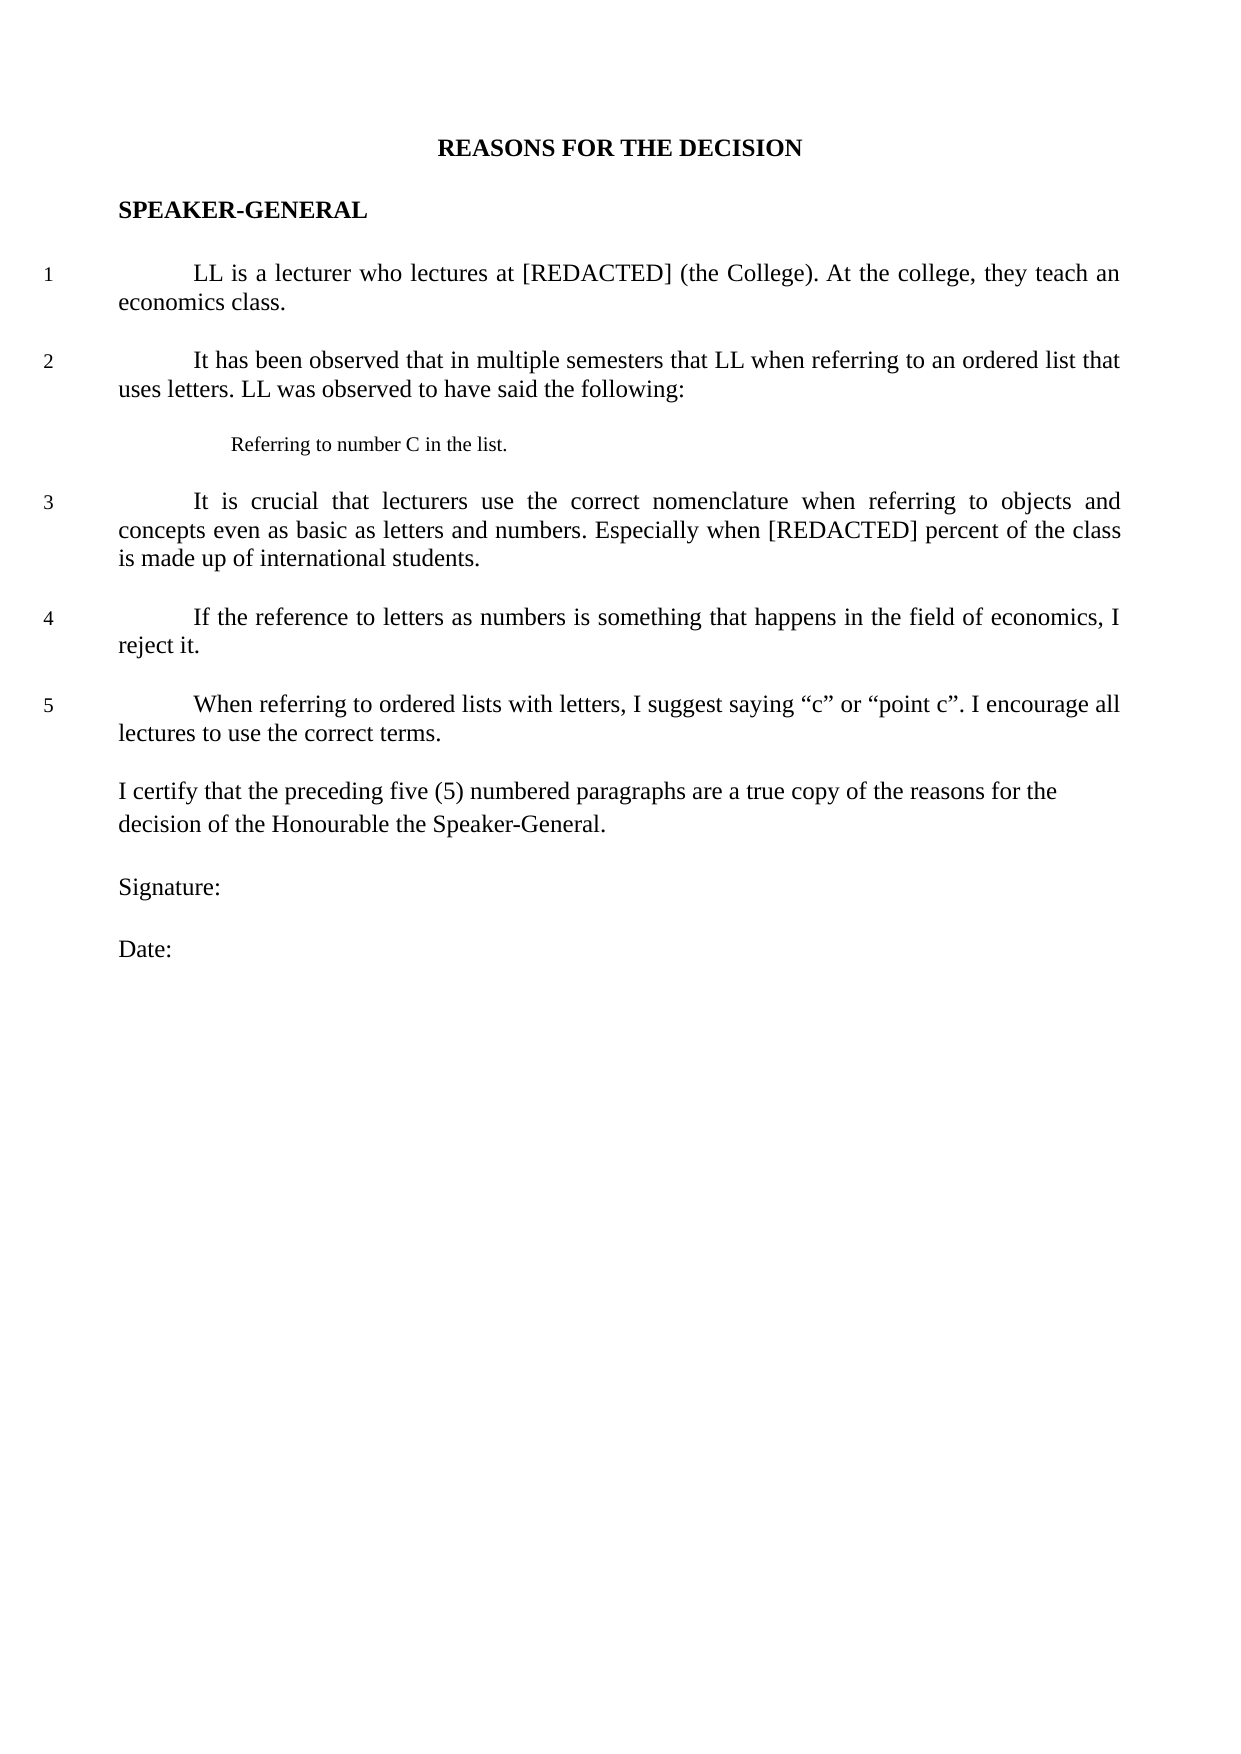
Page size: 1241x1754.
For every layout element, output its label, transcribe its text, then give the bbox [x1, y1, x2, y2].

list Referring to number C in the list. [193, 432, 1122, 456]
list Date: [43, 934, 1122, 963]
list I certify that the preceding five (5) numbered paragraphs are a true copy of the reasons for the decision of the Honourable the Speaker-General. [43, 776, 1122, 838]
list LL is a lecturer who lectures at [REDACTED] (the College). At the college, they teach an economics class. [43, 258, 1122, 316]
list SPEAKER-GENERAL [43, 196, 1122, 224]
list It has been observed that in multiple semesters that LL when referring to an ordered list that uses letters. LL was observed to have said the following: [43, 345, 1122, 403]
list When referring to ordered lists with letters, I suggest saying “c” or “point c”. I encourage all lectures to use the correct terms. [43, 689, 1122, 746]
list Signature: [43, 872, 1122, 900]
list It is crucial that lecturers use the correct nomenclature when referring to objects and concepts even as basic as letters and numbers. Especially when [REDACTED] percent of the class is made up of international students. [43, 486, 1122, 572]
list If the reference to letters as numbers is something that happens in the field of economics, I reject it. [43, 602, 1122, 659]
list REASONS FOR THE DECISION [43, 133, 1122, 162]
